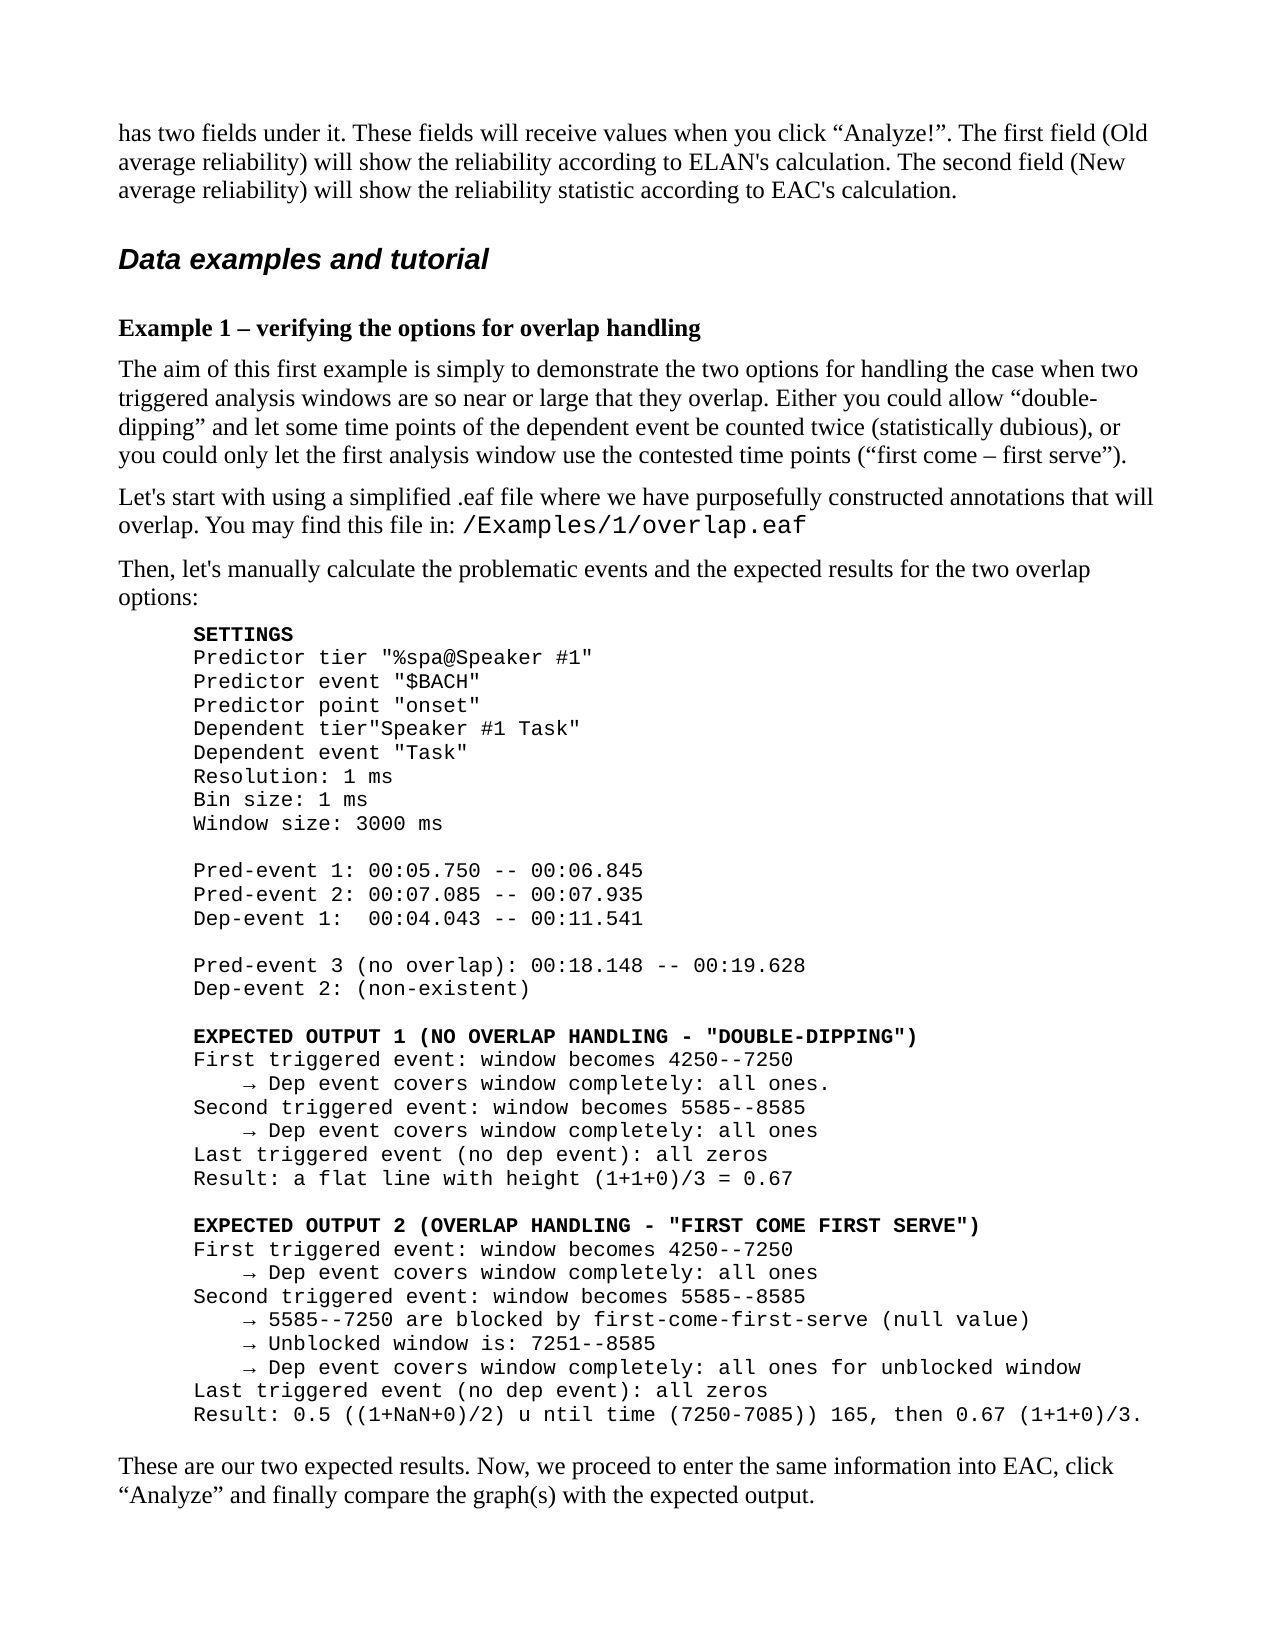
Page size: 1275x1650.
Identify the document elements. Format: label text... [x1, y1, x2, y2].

text First triggered event: window becomes 4250--7250 [193, 1238, 1157, 1262]
text → Unblocked window is: 7251--8585 [193, 1333, 1157, 1357]
text Dep-event 2: (non-existent) [193, 978, 1157, 1002]
text Second triggered event: window becomes 5585--8585 [193, 1286, 1157, 1309]
text Pred-event 3 (no overlap): 00:18.148 -- 00:19.628 [193, 955, 1157, 978]
text → 5585--7250 are blocked by first-come-first-serve (null value) [193, 1309, 1157, 1333]
text → Dep event covers window completely: all ones. [193, 1073, 1157, 1097]
text Predictor tier "%spa@Speaker #1" [193, 647, 1157, 671]
text Dep-event 1: 00:04.043 -- 00:11.541 [193, 907, 1157, 931]
text Let's start with using a simplified .eaf file where we have purposefully constructed annotations that will overlap. You may find this file in: /Examples/1/overlap.eaf [118, 482, 1157, 541]
text → Dep event covers window completely: all ones [193, 1262, 1157, 1286]
text EXPECTED OUTPUT 2 (OVERLAP HANDLING - "FIRST COME FIRST SERVE") [193, 1215, 1157, 1238]
text Window size: 3000 ms [193, 813, 1157, 837]
text Result: 0.5 ((1+NaN+0)/2) u ntil time (7250-7085)) 165, then 0.67 (1+1+0)/3. [193, 1404, 1157, 1428]
text These are our two expected results. Now, we proceed to enter the same information into EAC, click “Analyze” and finally compare the graph(s) with the expected output. [118, 1451, 1157, 1509]
text Bin size: 1 ms [193, 789, 1157, 813]
text Result: a flat line with height (1+1+0)/3 = 0.67 [193, 1168, 1157, 1191]
text SETTINGS [193, 624, 1157, 647]
subtitle Example 1 – verifying the options for overlap handling [118, 313, 1157, 342]
text Last triggered event (no dep event): all zeros [193, 1380, 1157, 1404]
subtitle Data examples and tutorial [118, 242, 1157, 275]
text First triggered event: window becomes 4250--7250 [193, 1049, 1157, 1073]
text EXPECTED OUTPUT 1 (NO OVERLAP HANDLING - "DOUBLE-DIPPING") [193, 1026, 1157, 1049]
text Predictor point "onset" [193, 695, 1157, 718]
text Second triggered event: window becomes 5585--8585 [193, 1097, 1157, 1120]
text Then, let's manually calculate the problematic events and the expected results for the two overlap options: [118, 554, 1157, 611]
text The aim of this first example is simply to demonstrate the two options for handling the case when two triggered analysis windows are so near or large that they overlap. Either you could allow “double-dipping” and let some time points of the dependent event be counted twice (statistically dubious), or you could only let the first analysis window use the contested time points (“first come – first serve”). [118, 354, 1157, 469]
text → Dep event covers window completely: all ones [193, 1120, 1157, 1144]
text Predictor event "$BACH" [193, 671, 1157, 695]
text Resolution: 1 ms [193, 766, 1157, 789]
text has two fields under it. These fields will receive values when you click “Analyze!”. The first field (Old average reliability) will show the reliability according to ELAN's calculation. The second field (New average reliability) will show the reliability statistic according to EAC's calculation. [118, 118, 1157, 204]
text Pred-event 2: 00:07.085 -- 00:07.935 [193, 884, 1157, 907]
text Pred-event 1: 00:05.750 -- 00:06.845 [193, 860, 1157, 884]
text Dependent event "Task" [193, 742, 1157, 766]
text Last triggered event (no dep event): all zeros [193, 1144, 1157, 1168]
text Dependent tier"Speaker #1 Task" [193, 718, 1157, 742]
text → Dep event covers window completely: all ones for unblocked window [193, 1357, 1157, 1380]
